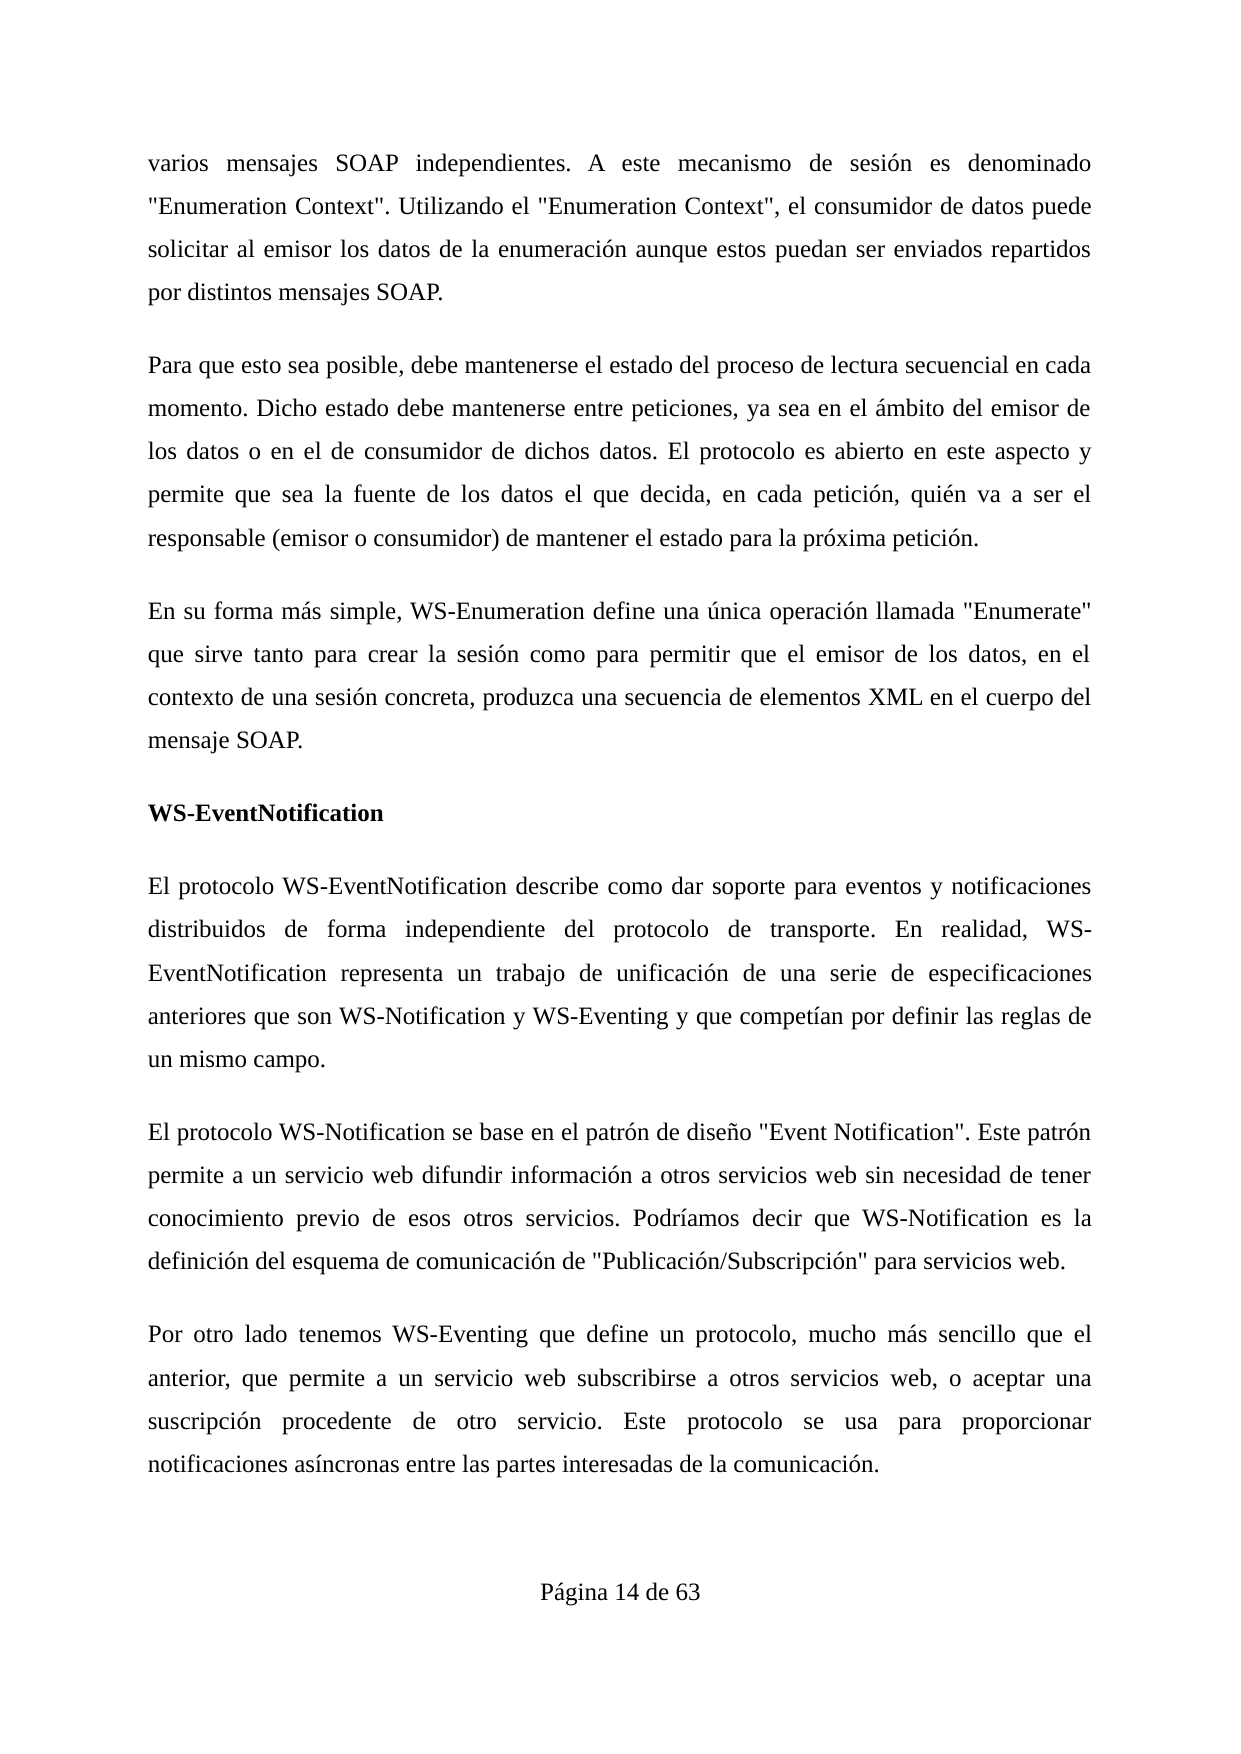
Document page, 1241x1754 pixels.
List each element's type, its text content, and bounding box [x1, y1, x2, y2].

text Para que esto sea posible, debe mantenerse el estado del proceso de lectura secuencial en cada momento. Dicho estado debe mantenerse entre peticiones, ya sea en el ámbito del emisor de los datos o en el de consumidor de dichos datos. El protocolo es abierto en este aspecto y permite que sea la fuente de los datos el que decida, en cada petición, quién va a ser el responsable (emisor o consumidor) de mantener el estado para la próxima petición. [148, 350, 1093, 551]
text En su forma más simple, WS-Enumeration define una única operación llamada "Enumerate" que sirve tanto para crear la sesión como para permitir que el emisor de los datos, en el contexto de una sesión concreta, produzca una secuencia de elementos XML en el cuerpo del mensaje SOAP. [148, 596, 1093, 754]
text El protocolo WS-EventNotification describe como dar soporte para eventos y notificaciones distribuidos de forma independiente del protocolo de transporte. En realidad, WS-EventNotification representa un trabajo de unificación de una serie de especificaciones anteriores que son WS-Notification y WS-Eventing y que competían por definir las reglas de un mismo campo. [148, 871, 1093, 1073]
text WS-EventNotification [148, 798, 1093, 827]
text El protocolo WS-Notification se base en el patrón de diseño "Event Notification". Este patrón permite a un servicio web difundir información a otros servicios web sin necesidad de tener conocimiento previo de esos otros servicios. Podríamos decir que WS-Notification es la definición del esquema de comunicación de "Publicación/Subscripción" para servicios web. [148, 1117, 1093, 1275]
text Por otro lado tenemos WS-Eventing que define un protocolo, mucho más sencillo que el anterior, que permite a un servicio web subscribirse a otros servicios web, o aceptar una suscripción procedente de otro servicio. Este protocolo se usa para proporcionar notificaciones asíncronas entre las partes interesadas de la comunicación. [148, 1319, 1093, 1478]
text varios mensajes SOAP independientes. A este mecanismo de sesión es denominado "Enumeration Context". Utilizando el "Enumeration Context", el consumidor de datos puede solicitar al emisor los datos de la enumeración aunque estos puedan ser enviados repartidos por distintos mensajes SOAP. [148, 148, 1093, 306]
